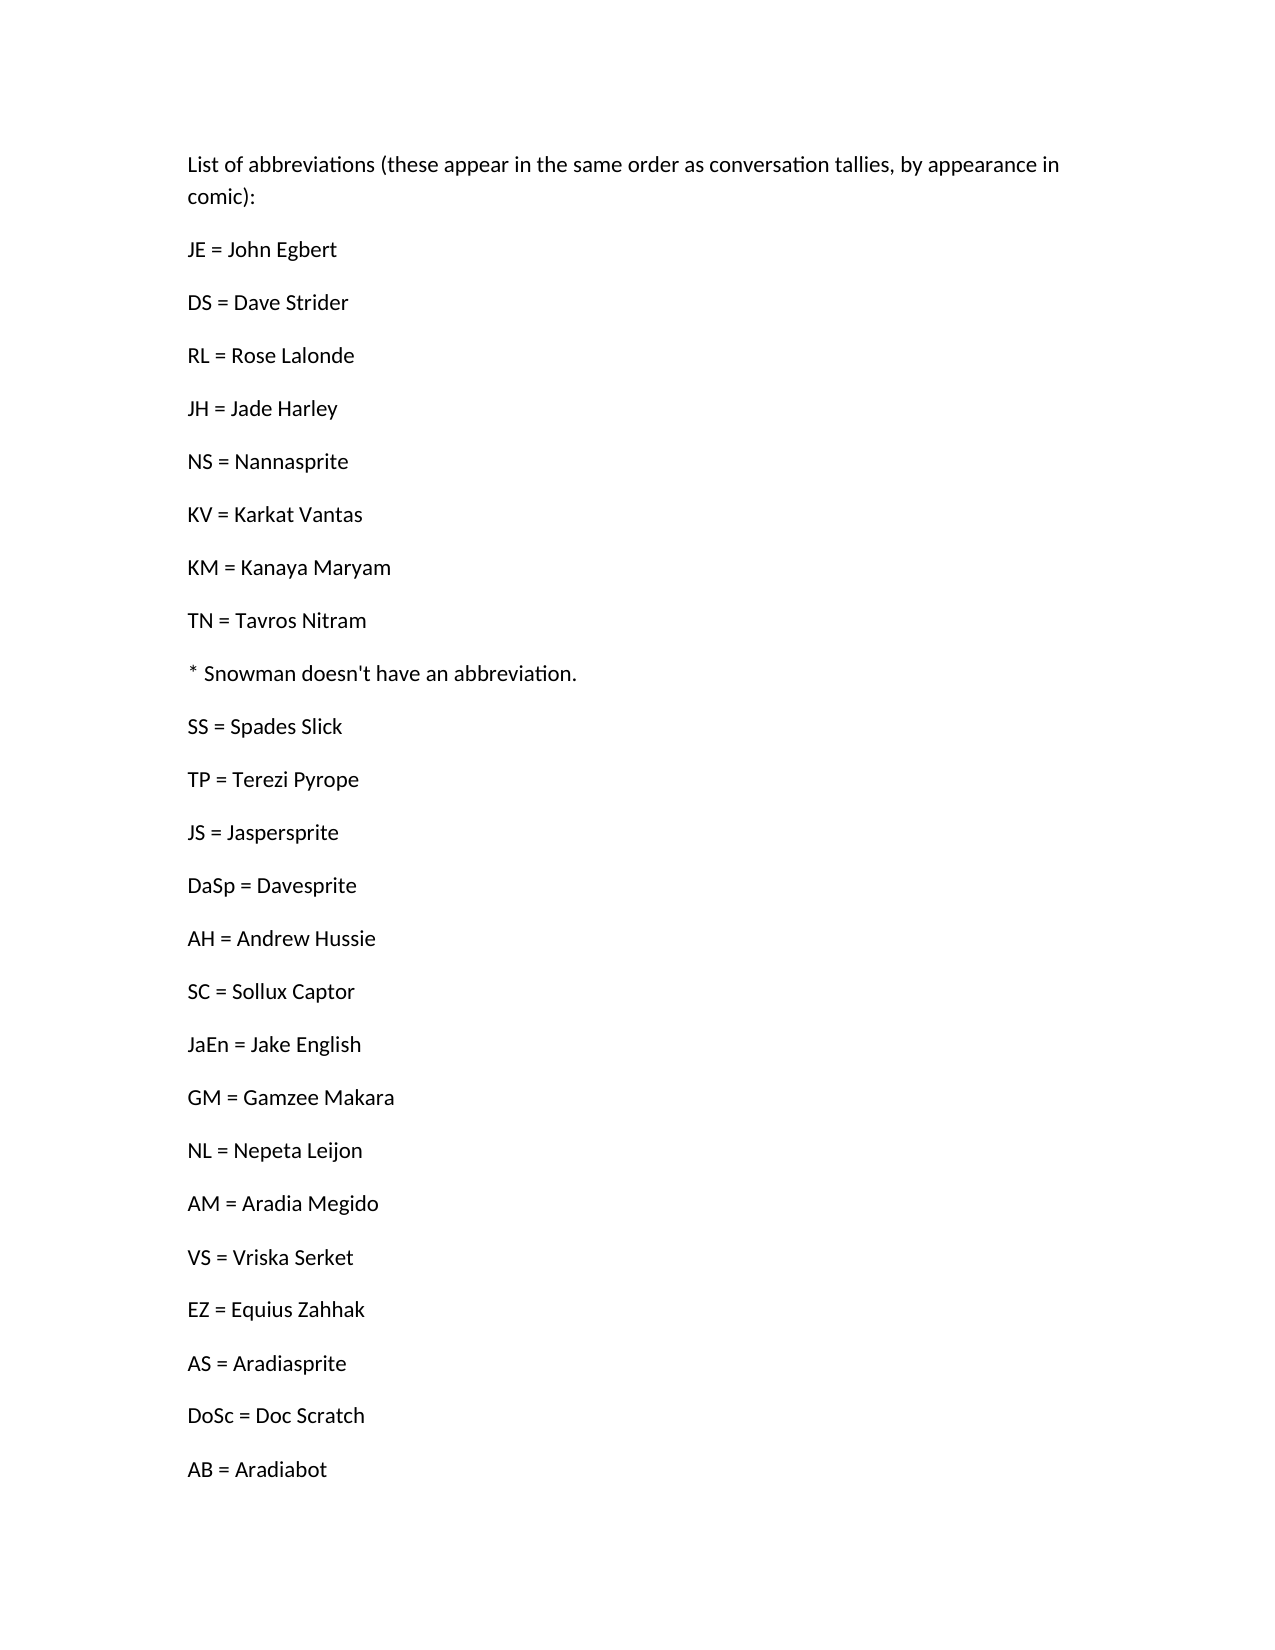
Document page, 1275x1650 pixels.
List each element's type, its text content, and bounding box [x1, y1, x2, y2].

text JH = Jade Harley [187, 394, 1087, 422]
text DaSp = Davesprite [187, 871, 1087, 899]
text JaEn = Jake English [187, 1031, 1087, 1058]
text TN = Tavros Nitram [187, 606, 1087, 634]
text VS = Vriska Serket [187, 1243, 1087, 1271]
text AH = Andrew Hussie [187, 924, 1087, 952]
text DS = Dave Strider [187, 288, 1087, 316]
text NS = Nannasprite [187, 447, 1087, 475]
text DoSc = Doc Scratch [187, 1402, 1087, 1430]
text KV = Karkat Vantas [187, 500, 1087, 528]
text GM = Gamzee Makara [187, 1083, 1087, 1112]
text JS = Jaspersprite [187, 818, 1087, 846]
text TP = Terezi Pyrope [187, 765, 1087, 793]
text KM = Kanaya Maryam [187, 553, 1087, 581]
text AM = Aradia Megido [187, 1189, 1087, 1218]
text JE = John Egbert [187, 235, 1087, 263]
text NL = Nepeta Leijon [187, 1137, 1087, 1164]
text SS = Spades Slick [187, 712, 1087, 740]
text List of abbreviations (these appear in the same order as conversation tallies, by appearance in comic): [187, 150, 1087, 210]
text SC = Sollux Captor [187, 977, 1087, 1006]
text AB = Aradiabot [187, 1455, 1087, 1483]
text RL = Rose Lalonde [187, 341, 1087, 369]
text * Snowman doesn't have an abbreviation. [187, 659, 1087, 687]
text EZ = Equius Zahhak [187, 1296, 1087, 1324]
text AS = Aradiasprite [187, 1349, 1087, 1377]
